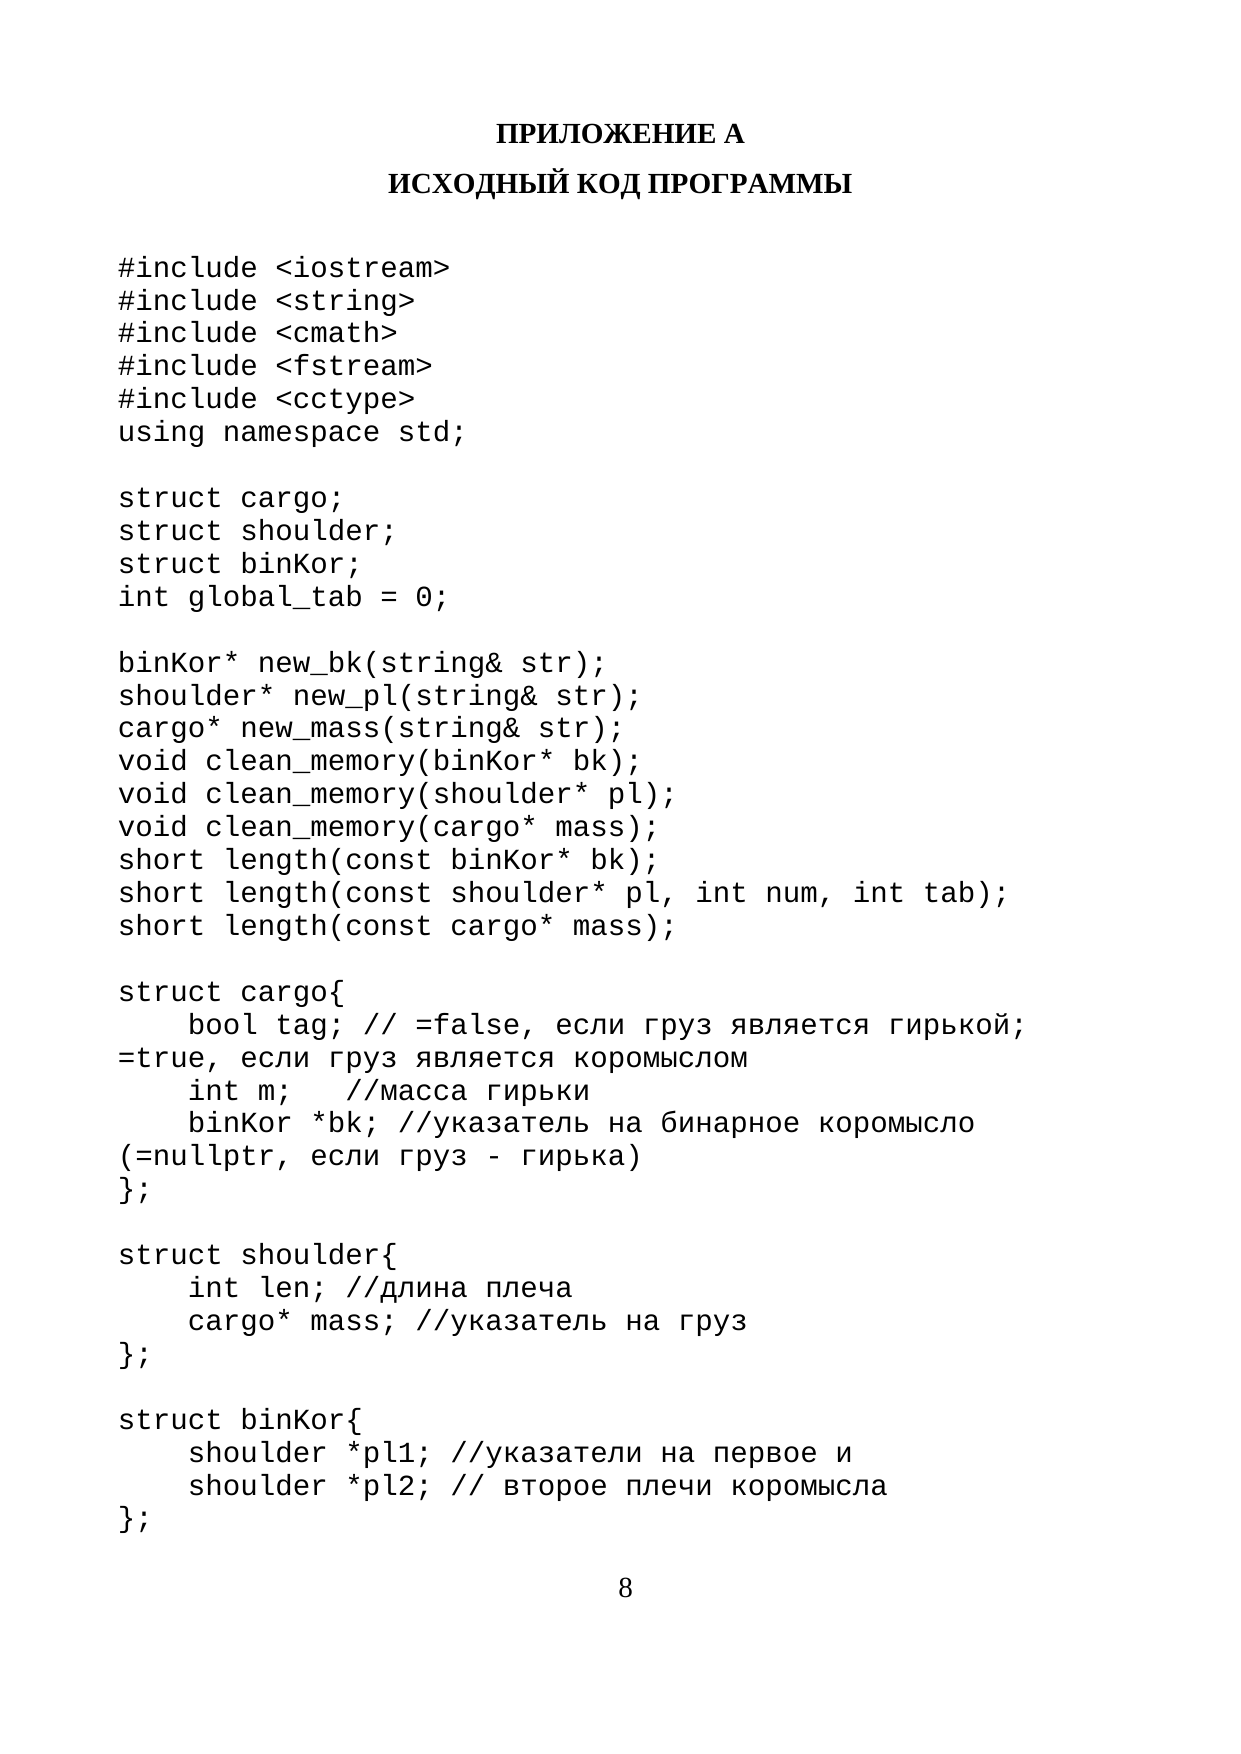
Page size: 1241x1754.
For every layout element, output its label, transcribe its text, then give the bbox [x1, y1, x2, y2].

text struct cargo; [118, 481, 1140, 514]
text using namespace std; [118, 415, 1140, 448]
subtitle ПРИЛОЖЕНИЕ А [231, 116, 1010, 149]
text #include <cctype> [118, 382, 1140, 415]
text }; [118, 1337, 1140, 1370]
text shoulder *pl2; // второе плечи коромысла [118, 1469, 1140, 1502]
text #include <string> [118, 284, 1140, 317]
text int m; //масса гирьки [118, 1074, 1140, 1107]
text int global_tab = 0; [118, 580, 1140, 613]
text binKor* new_bk(string& str); [118, 646, 1140, 679]
text #include <iostream> [118, 251, 1140, 284]
text struct shoulder; [118, 514, 1140, 547]
text struct cargo{ [118, 975, 1140, 1008]
text int len; //длина плеча [118, 1271, 1140, 1304]
text binKor *bk; //указатель на бинарное коромысло (=nullptr, если груз - гирька) [118, 1107, 1140, 1172]
text #include <fstream> [118, 349, 1140, 382]
text void clean_memory(cargo* mass); [118, 810, 1140, 843]
text struct binKor{ [118, 1403, 1140, 1436]
text }; [118, 1502, 1140, 1534]
text cargo* mass; //указатель на груз [118, 1304, 1140, 1337]
text bool tag; // =false, если груз является гирькой; =true, если груз является коромыслом [118, 1008, 1140, 1074]
text short length(const binKor* bk); [118, 843, 1140, 876]
text short length(const cargo* mass); [118, 909, 1140, 942]
text ИСХОДНЫЙ КОД ПРОГРАММЫ [230, 167, 1010, 200]
text void clean_memory(shoulder* pl); [118, 777, 1140, 810]
text #include <cmath> [118, 317, 1140, 349]
text void clean_memory(binKor* bk); [118, 744, 1140, 777]
text struct shoulder{ [118, 1238, 1140, 1271]
text struct binKor; [118, 547, 1140, 580]
text shoulder *pl1; //указатели на первое и [118, 1436, 1140, 1469]
text shoulder* new_pl(string& str); [118, 679, 1140, 712]
text short length(const shoulder* pl, int num, int tab); [118, 876, 1140, 909]
text }; [118, 1172, 1140, 1205]
text cargo* new_mass(string& str); [118, 712, 1140, 744]
